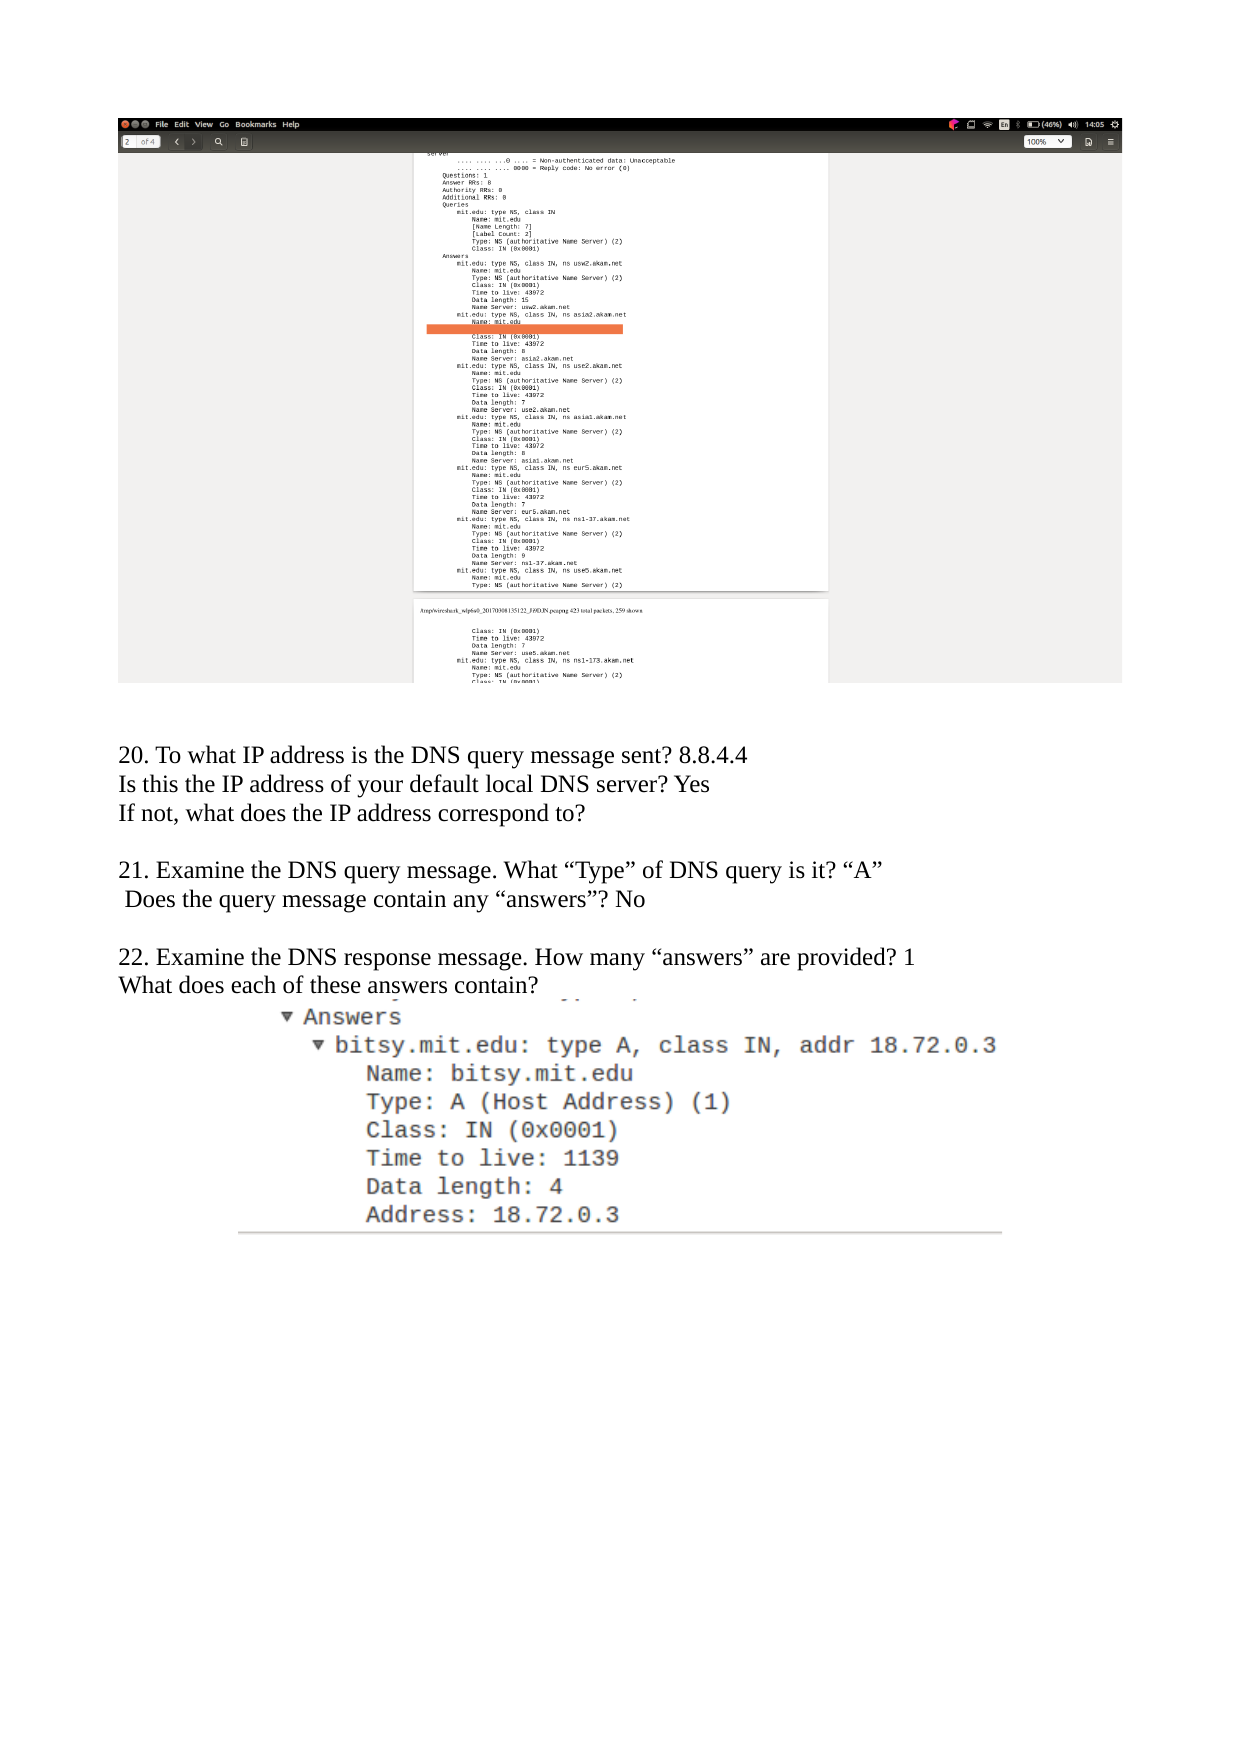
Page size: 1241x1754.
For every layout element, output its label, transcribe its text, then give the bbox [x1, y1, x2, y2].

text 20. To what IP address is the DNS query message sent? 8.8.4.4 [118, 740, 1122, 769]
text 22. Examine the DNS response message. How many “answers” are provided? 1 [118, 942, 1122, 970]
text 21. Examine the DNS query message. What “Type” of DNS query is it? “A” [118, 855, 1122, 884]
text If not, what does the IP address correspond to? [118, 798, 1122, 827]
text Does the query message contain any “answers”? No [118, 884, 1122, 913]
picture [238, 999, 1003, 1235]
text What does each of these answers contain? [118, 970, 1122, 999]
text Is this the IP address of your default local DNS server? Yes [118, 769, 1122, 798]
picture [118, 118, 1123, 683]
